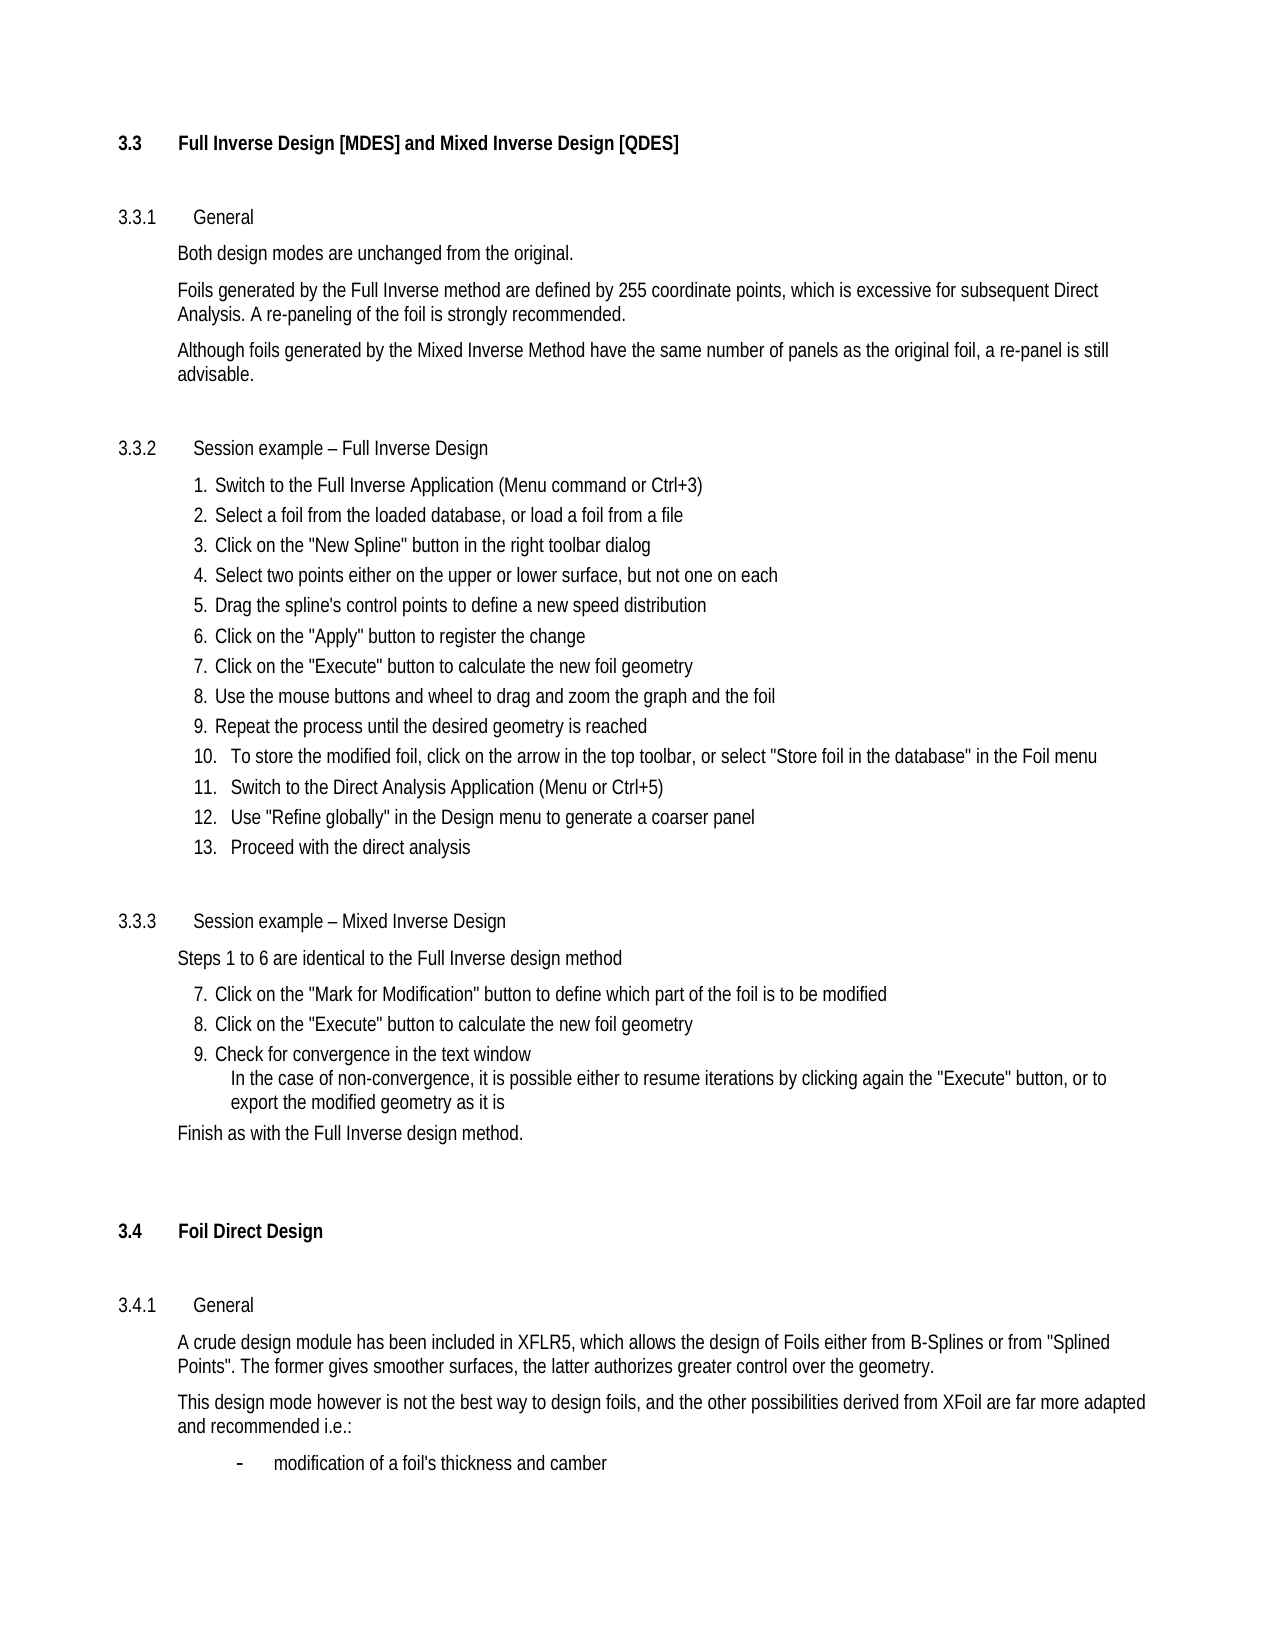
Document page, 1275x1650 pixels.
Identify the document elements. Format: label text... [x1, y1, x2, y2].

text A crude design module has been included in XFLR5, which allows the design of Foils either from B-Splines or from "Splined Points". The former gives smoother surfaces, the latter authorizes greater control over the geometry. [177, 1330, 1157, 1378]
list Switch to the Direct Analysis Application (Menu or Ctrl+5) [193, 774, 1157, 798]
list Use "Refine globally" in the Design menu to generate a coarser panel [193, 805, 1157, 829]
text Steps 1 to 6 are identical to the Full Inverse design method [177, 945, 1157, 969]
list Proceed with the direct analysis [193, 835, 1157, 859]
subtitle General [118, 205, 1157, 229]
list Check for convergence in the text window In the case of non-convergence, it is possible either to resume iterations by clicking again the "Execute" button, or to export the modified geometry as it is [193, 1042, 1157, 1114]
list Click on the "Execute" button to calculate the new foil geometry [193, 654, 1157, 678]
list Click on the "Mark for Modification" button to define which part of the foil is to be modified [193, 982, 1157, 1006]
list Select a foil from the loaded database, or load a foil from a file [193, 503, 1157, 527]
subtitle Session example – Mixed Inverse Design [118, 909, 1157, 933]
text  modification of a foil's thickness and camber [236, 1451, 1157, 1474]
list Select two points either on the upper or lower surface, but not one on each [193, 563, 1157, 587]
list Click on the "Apply" button to register the change [193, 623, 1157, 647]
list Click on the "New Spline" button in the right toolbar dialog [193, 533, 1157, 557]
text Both design modes are unchanged from the original. [177, 241, 1157, 265]
text Finish as with the Full Inverse design method. [177, 1120, 1157, 1144]
list Use the mouse buttons and wheel to drag and zoom the graph and the foil [193, 684, 1157, 708]
list Repeat the process until the desired geometry is reached [193, 714, 1157, 738]
subtitle Foil Direct Design [118, 1219, 1157, 1243]
subtitle Session example – Full Inverse Design [118, 436, 1157, 460]
text Foils generated by the Full Inverse method are defined by 255 coordinate points, which is excessive for subsequent Direct Analysis. A re-paneling of the foil is strongly recommended. [177, 278, 1157, 326]
subtitle Full Inverse Design [MDES] and Mixed Inverse Design [QDES] [118, 131, 1157, 155]
list Click on the "Execute" button to calculate the new foil geometry [193, 1012, 1157, 1036]
text This design mode however is not the best way to design foils, and the other possibilities derived from XFoil are far more adapted and recommended i.e.: [177, 1390, 1157, 1438]
text Although foils generated by the Mixed Inverse Method have the same number of panels as the original foil, a re-panel is still advisable. [177, 338, 1157, 386]
list Switch to the Full Inverse Application (Menu command or Ctrl+3) [193, 472, 1157, 496]
subtitle General [118, 1293, 1157, 1317]
list To store the modified foil, click on the arrow in the top toolbar, or select "Store foil in the database" in the Foil menu [193, 744, 1157, 768]
list Drag the spline's control points to define a new speed distribution [193, 593, 1157, 617]
